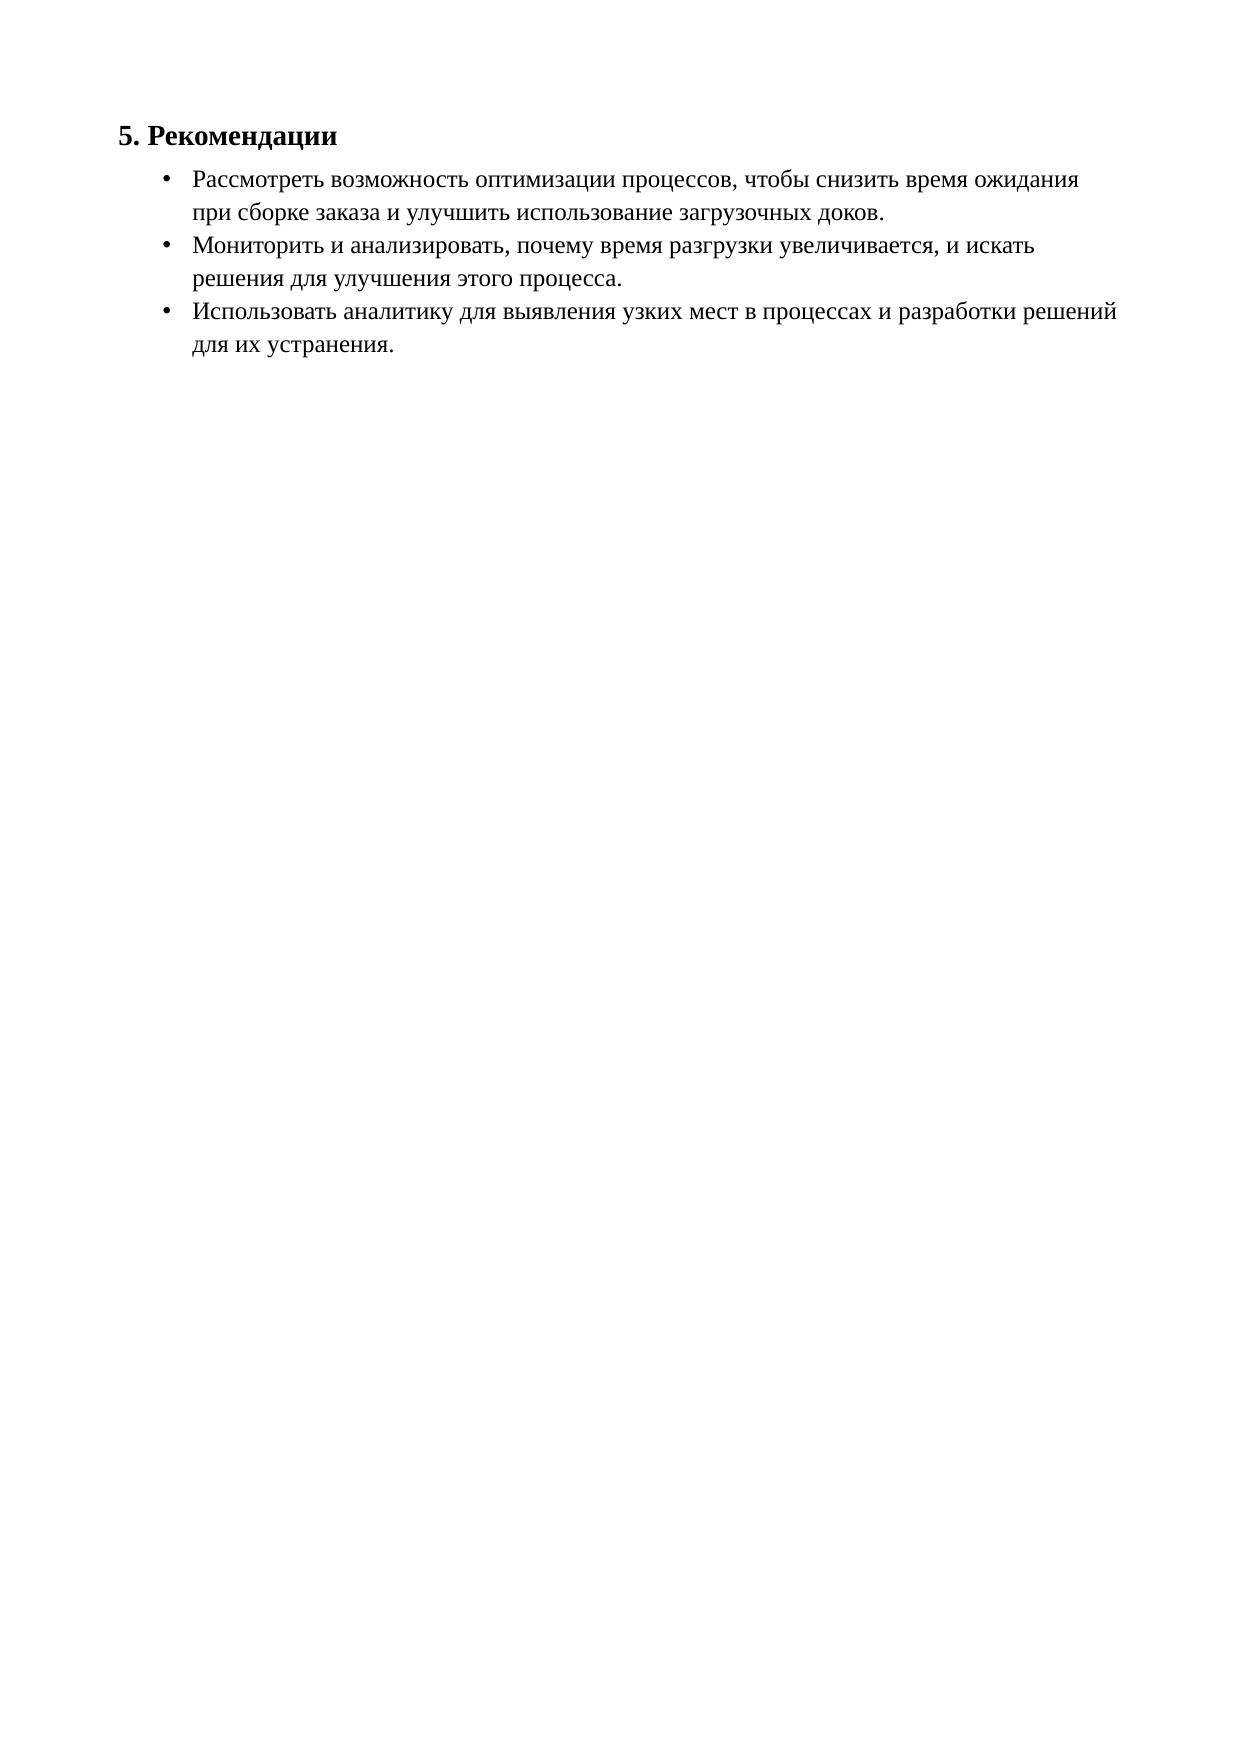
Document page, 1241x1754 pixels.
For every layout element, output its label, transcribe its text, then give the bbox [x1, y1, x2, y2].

list Мониторить и анализировать, почему время разгрузки увеличивается, и искать решения для улучшения этого процесса. [162, 230, 1122, 292]
subtitle 5. Рекомендации [118, 118, 1122, 152]
list Использовать аналитику для выявления узких мест в процессах и разработки решений для их устранения. [162, 296, 1122, 358]
list Рассмотреть возможность оптимизации процессов, чтобы снизить время ожидания при сборке заказа и улучшить использование загрузочных доков. [162, 164, 1122, 226]
